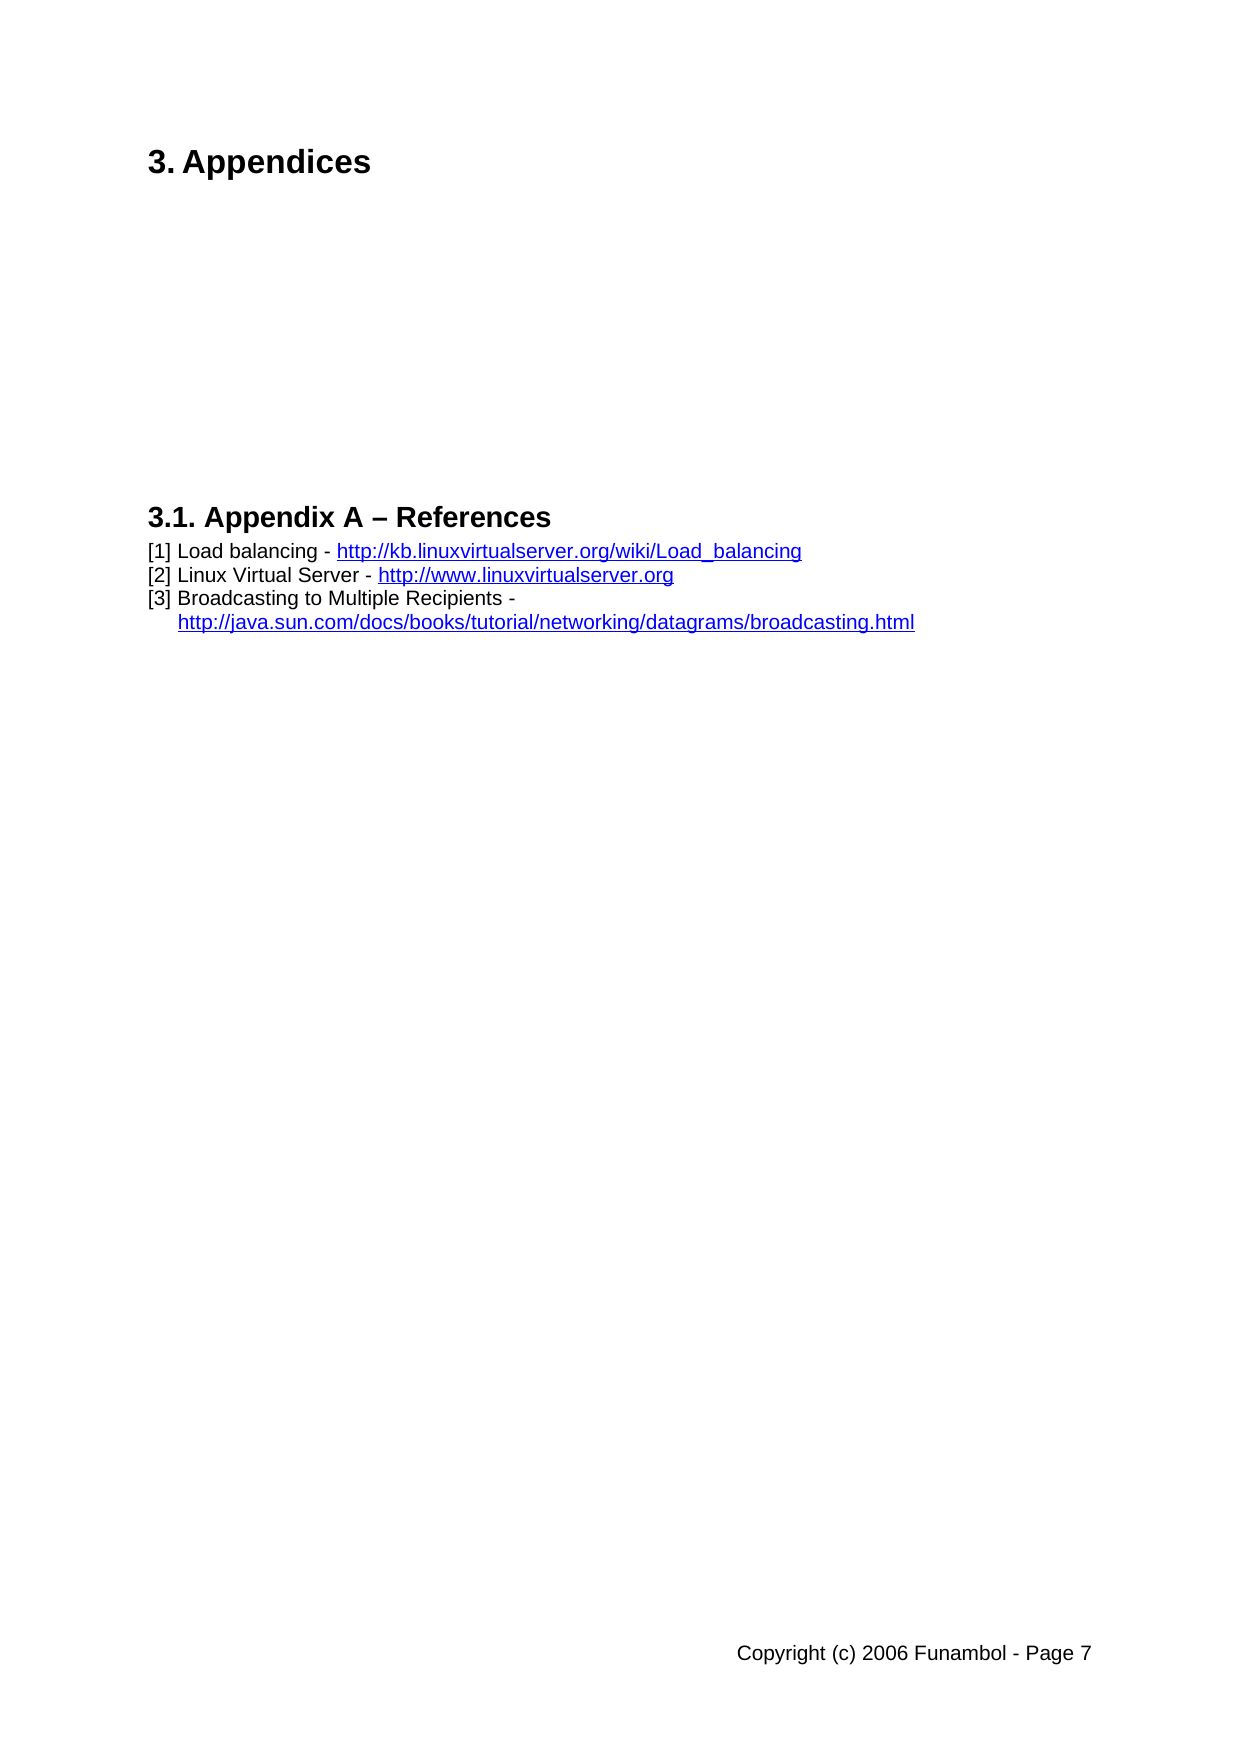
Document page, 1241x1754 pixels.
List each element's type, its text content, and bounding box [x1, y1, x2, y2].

text http://java.sun.com/docs/books/tutorial/networking/datagrams/broadcasting.html [148, 610, 1093, 634]
subtitle Appendices [148, 143, 1093, 180]
text [1] Load balancing - http://kb.linuxvirtualserver.org/wiki/Load_balancing [148, 539, 1093, 563]
text [2] Linux Virtual Server - http://www.linuxvirtualserver.org [148, 563, 1093, 587]
text [3] Broadcasting to Multiple Recipients - [148, 587, 1093, 610]
subtitle Appendix A – References [148, 501, 1093, 533]
